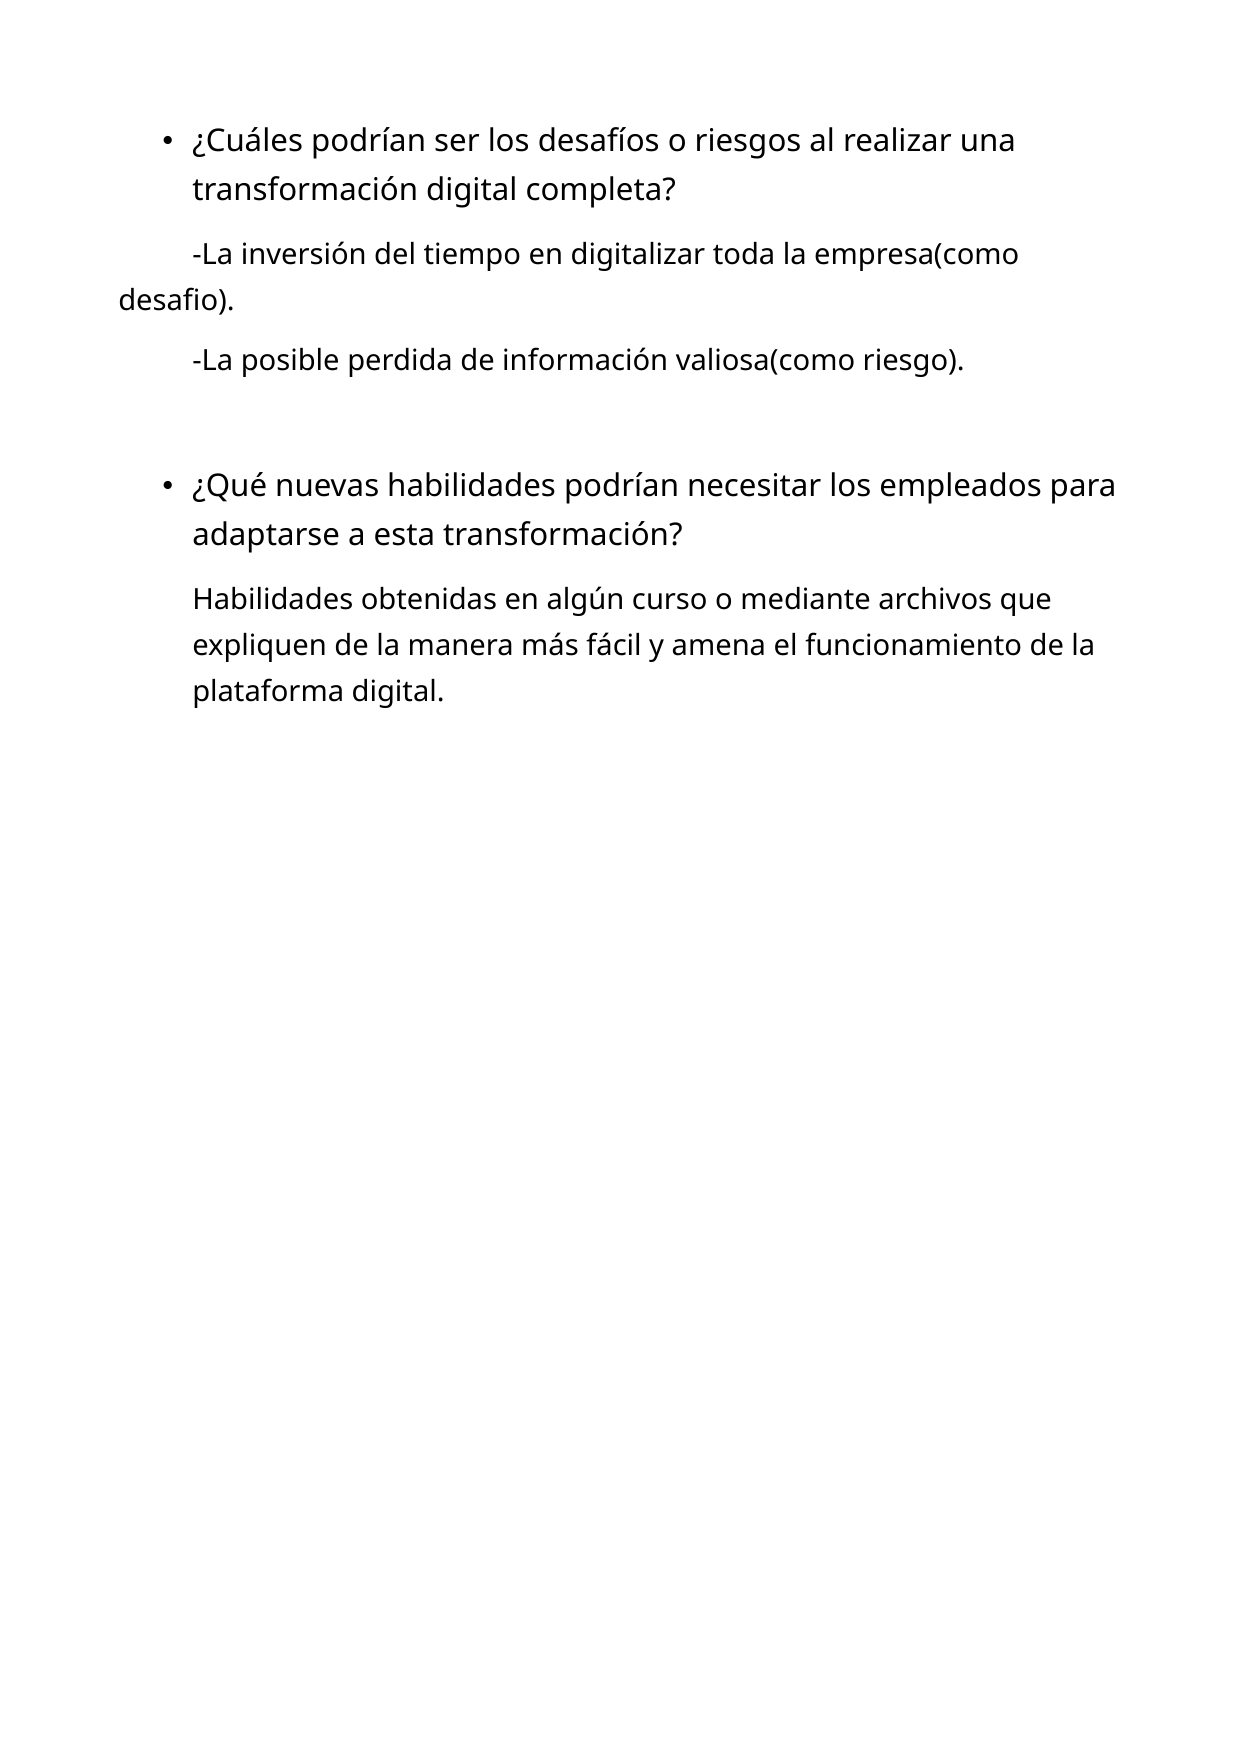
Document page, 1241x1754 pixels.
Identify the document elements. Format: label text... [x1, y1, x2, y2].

text -La posible perdida de información valiosa(como riesgo). [118, 339, 1122, 379]
text Habilidades obtenidas en algún curso o mediante archivos que expliquen de la manera más fácil y amena el funcionamiento de la plataforma digital. [118, 576, 1122, 709]
text -La inversión del tiempo en digitalizar toda la empresa(como desafio). [118, 231, 1122, 319]
list ¿Qué nuevas habilidades podrían necesitar los empleados para adaptarse a esta transformación? [162, 463, 1122, 555]
list ¿Cuáles podrían ser los desafíos o riesgos al realizar una transformación digital completa? [162, 118, 1122, 210]
